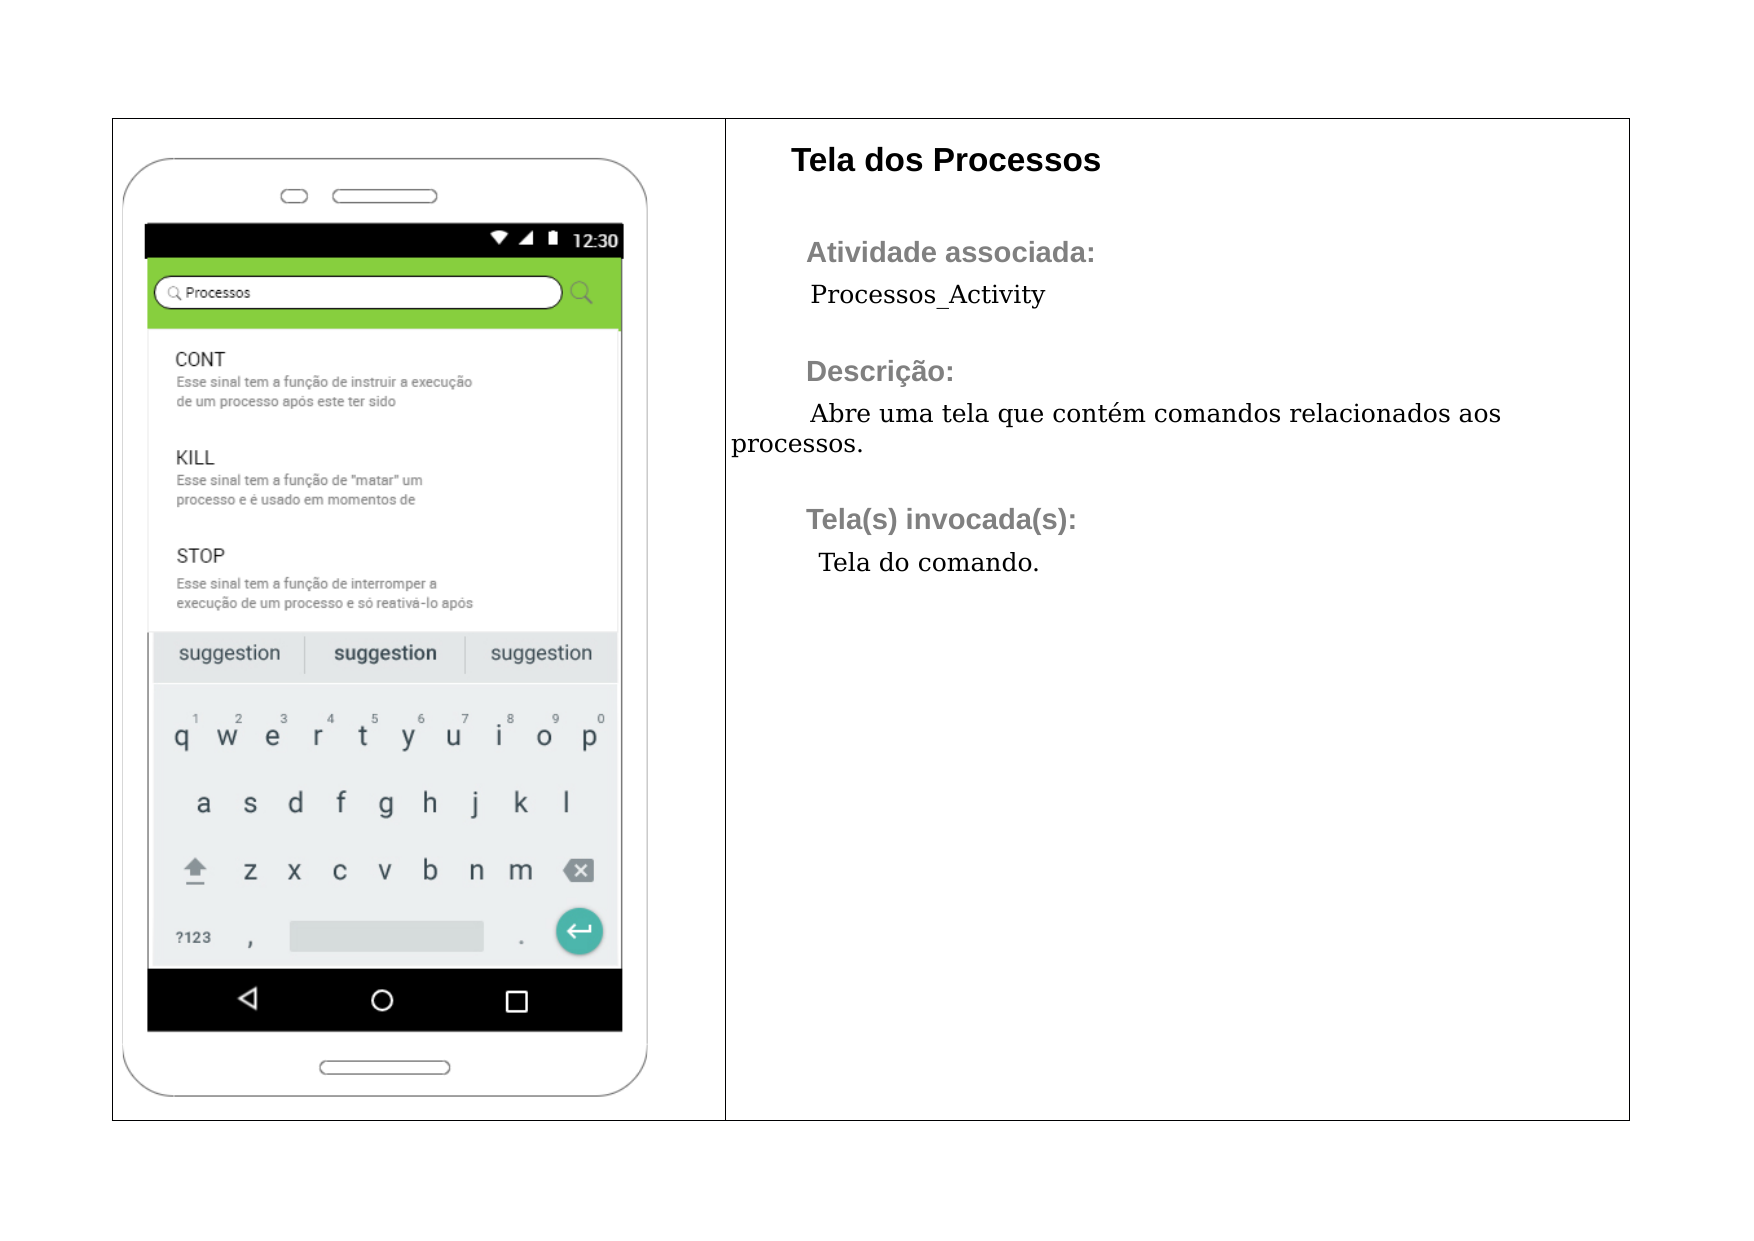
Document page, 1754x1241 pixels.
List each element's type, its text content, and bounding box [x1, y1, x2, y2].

table_cell Tela dos Processos Atividade associada: Processos_Activity Descrição: Abre uma tela que contém comandos relacionados aos processos. Tela(s) invocada(s): Tela do comando. [726, 119, 1629, 1120]
picture [122, 154, 648, 1102]
table_cell [113, 119, 725, 1120]
